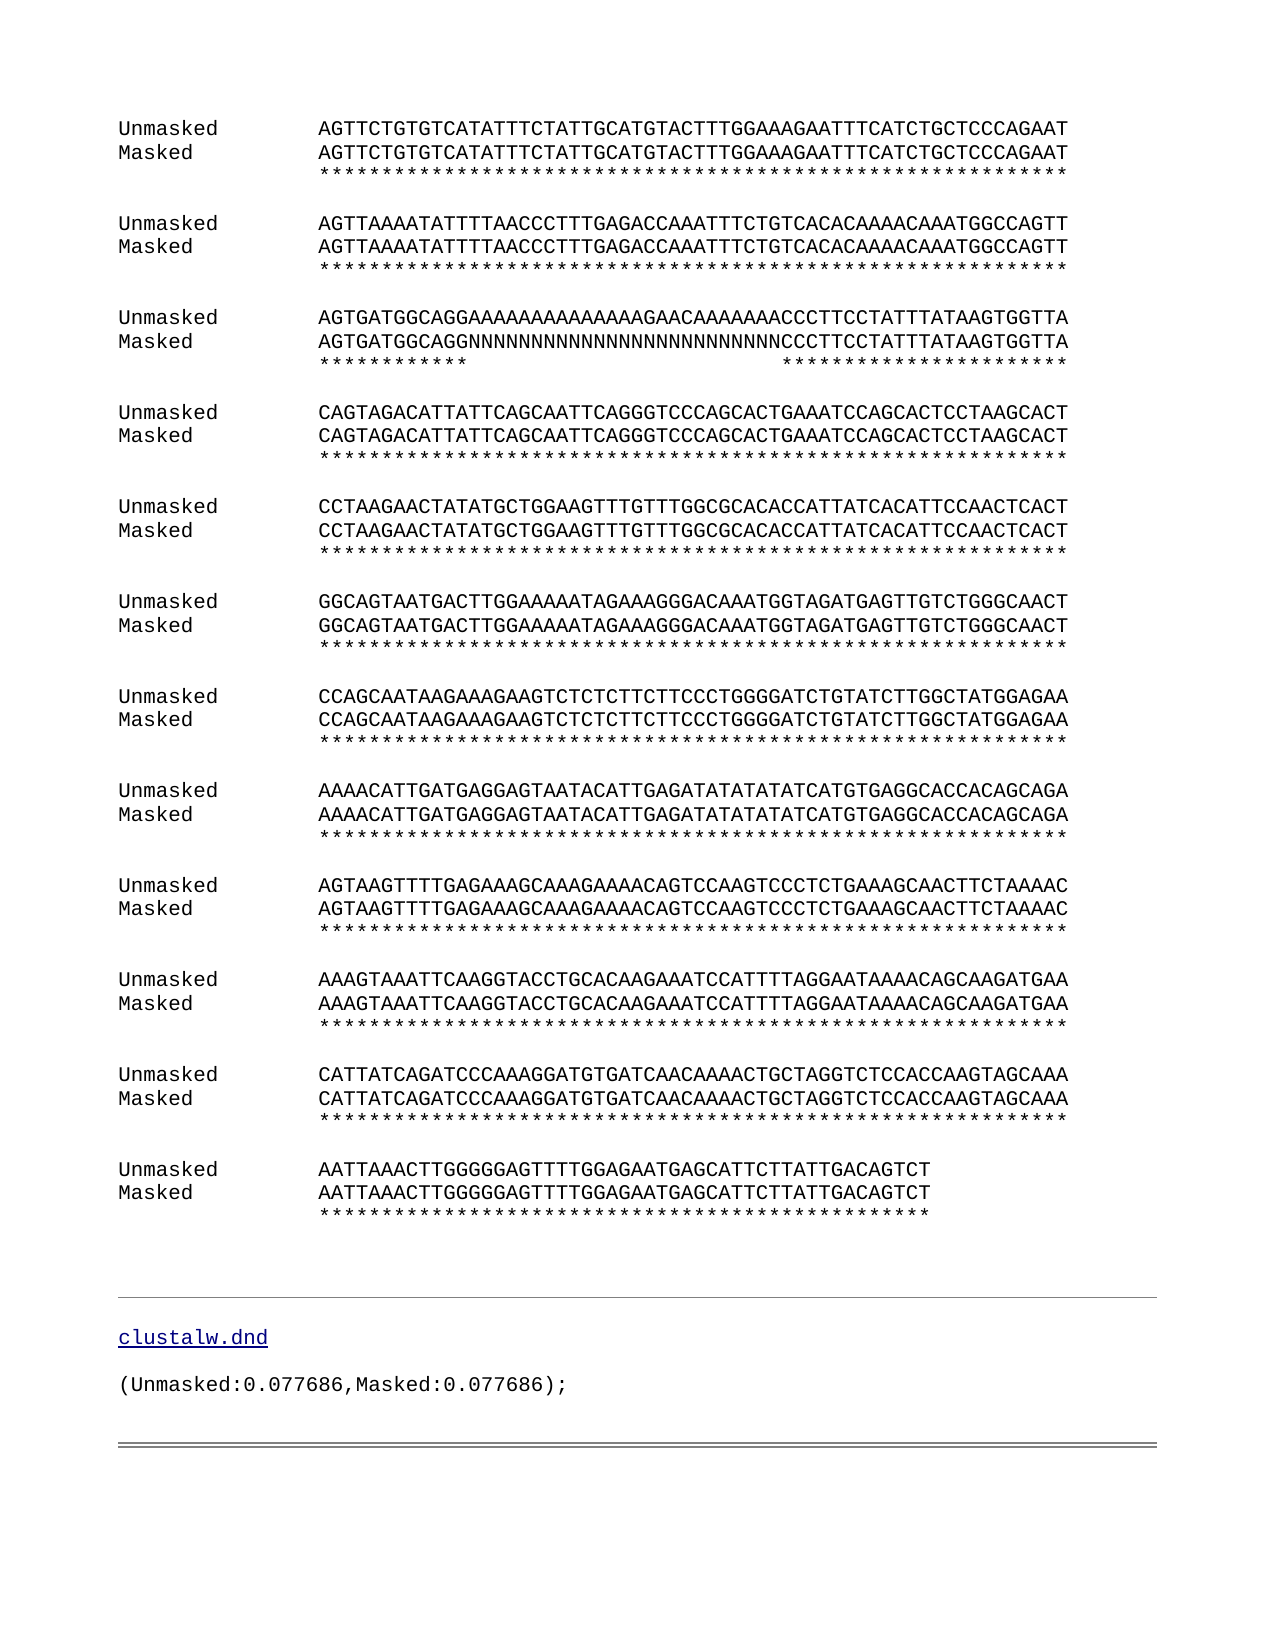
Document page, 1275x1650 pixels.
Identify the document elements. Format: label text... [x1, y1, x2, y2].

text Masked GGCAGTAATGACTTGGAAAAATAGAAAGGGACAAATGGTAGATGAGTTGTCTGGGCAACT [118, 615, 1157, 638]
text ************************************************************ [118, 827, 1157, 851]
text Masked CCAGCAATAAGAAAGAAGTCTCTCTTCTTCCCTGGGGATCTGTATCTTGGCTATGGAGAA [118, 709, 1157, 733]
text Masked AGTAAGTTTTGAGAAAGCAAAGAAAACAGTCCAAGTCCCTCTGAAAGCAACTTCTAAAAC [118, 898, 1157, 922]
text Unmasked CATTATCAGATCCCAAAGGATGTGATCAACAAAACTGCTAGGTCTCCACCAAGTAGCAAA [118, 1064, 1157, 1088]
text ************************************************************ [118, 922, 1157, 946]
text Masked AATTAAACTTGGGGGAGTTTTGGAGAATGAGCATTCTTATTGACAGTCT [118, 1182, 1157, 1206]
text Masked AGTTAAAATATTTTAACCCTTTGAGACCAAATTTCTGTCACACAAAACAAATGGCCAGTT [118, 236, 1157, 260]
text ************************************************************ [118, 1111, 1157, 1135]
text Masked CATTATCAGATCCCAAAGGATGTGATCAACAAAACTGCTAGGTCTCCACCAAGTAGCAAA [118, 1088, 1157, 1111]
text ************************************************************ [118, 544, 1157, 567]
text clustalw.dnd [118, 1327, 1157, 1350]
text Unmasked AAAGTAAATTCAAGGTACCTGCACAAGAAATCCATTTTAGGAATAAAACAGCAAGATGAA [118, 969, 1157, 993]
text ************************************************************ [118, 638, 1157, 662]
text Unmasked AATTAAACTTGGGGGAGTTTTGGAGAATGAGCATTCTTATTGACAGTCT [118, 1158, 1157, 1182]
text Unmasked GGCAGTAATGACTTGGAAAAATAGAAAGGGACAAATGGTAGATGAGTTGTCTGGGCAACT [118, 591, 1157, 615]
text Masked AAAGTAAATTCAAGGTACCTGCACAAGAAATCCATTTTAGGAATAAAACAGCAAGATGAA [118, 993, 1157, 1017]
text Unmasked AGTGATGGCAGGAAAAAAAAAAAAAAGAACAAAAAAACCCTTCCTATTTATAAGTGGTTA [118, 307, 1157, 331]
text Unmasked CCTAAGAACTATATGCTGGAAGTTTGTTTGGCGCACACCATTATCACATTCCAACTCACT [118, 496, 1157, 520]
text ************************************************************ [118, 165, 1157, 189]
text ************************************************************ [118, 449, 1157, 473]
text Unmasked AGTTAAAATATTTTAACCCTTTGAGACCAAATTTCTGTCACACAAAACAAATGGCCAGTT [118, 213, 1157, 236]
text Masked CCTAAGAACTATATGCTGGAAGTTTGTTTGGCGCACACCATTATCACATTCCAACTCACT [118, 520, 1157, 544]
text Masked AAAACATTGATGAGGAGTAATACATTGAGATATATATATCATGTGAGGCACCACAGCAGA [118, 804, 1157, 827]
text Masked AGTTCTGTGTCATATTTCTATTGCATGTACTTTGGAAAGAATTTCATCTGCTCCCAGAAT [118, 142, 1157, 165]
text Unmasked AGTTCTGTGTCATATTTCTATTGCATGTACTTTGGAAAGAATTTCATCTGCTCCCAGAAT [118, 118, 1157, 142]
text (Unmasked:0.077686,Masked:0.077686); [118, 1374, 1157, 1398]
text ************************************************* [118, 1206, 1157, 1229]
text Unmasked AGTAAGTTTTGAGAAAGCAAAGAAAACAGTCCAAGTCCCTCTGAAAGCAACTTCTAAAAC [118, 875, 1157, 898]
text ************************************************************ [118, 733, 1157, 757]
text ************************************************************ [118, 1017, 1157, 1040]
text Unmasked CCAGCAATAAGAAAGAAGTCTCTCTTCTTCCCTGGGGATCTGTATCTTGGCTATGGAGAA [118, 686, 1157, 709]
text Masked CAGTAGACATTATTCAGCAATTCAGGGTCCCAGCACTGAAATCCAGCACTCCTAAGCACT [118, 426, 1157, 449]
text ************ *********************** [118, 354, 1157, 378]
text Unmasked CAGTAGACATTATTCAGCAATTCAGGGTCCCAGCACTGAAATCCAGCACTCCTAAGCACT [118, 402, 1157, 426]
text Masked AGTGATGGCAGGNNNNNNNNNNNNNNNNNNNNNNNNNCCCTTCCTATTTATAAGTGGTTA [118, 331, 1157, 354]
text Unmasked AAAACATTGATGAGGAGTAATACATTGAGATATATATATCATGTGAGGCACCACAGCAGA [118, 780, 1157, 804]
text ************************************************************ [118, 260, 1157, 284]
